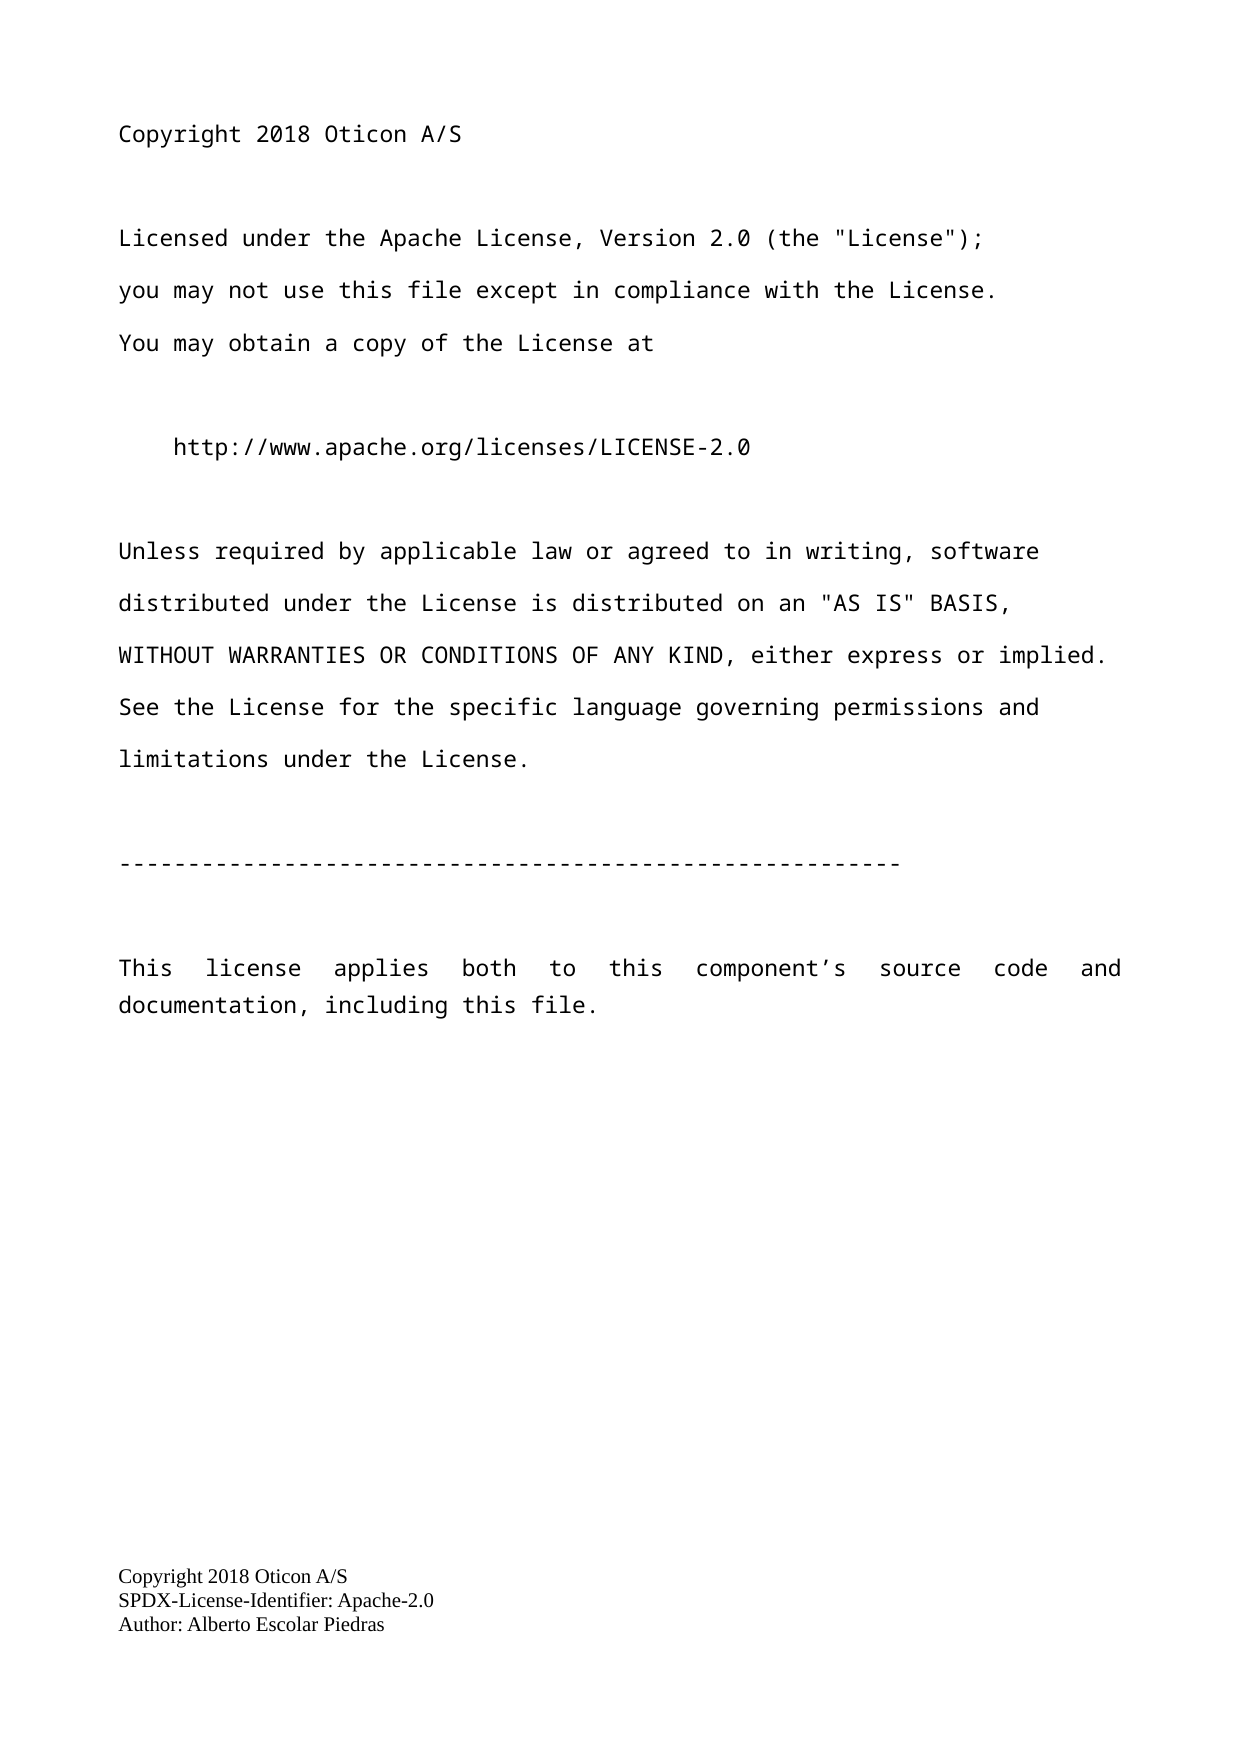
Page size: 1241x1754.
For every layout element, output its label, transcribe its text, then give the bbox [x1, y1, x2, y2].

text See the License for the specific language governing permissions and [118, 691, 1122, 722]
text you may not use this file except in compliance with the License. [118, 274, 1122, 306]
text WITHOUT WARRANTIES OR CONDITIONS OF ANY KIND, either express or implied. [118, 639, 1122, 670]
text You may obtain a copy of the License at [118, 326, 1122, 358]
text This license applies both to this component’s source code and documentation, including this file. [118, 951, 1122, 1020]
text distributed under the License is distributed on an "AS IS" BASIS, [118, 587, 1122, 618]
text Unless required by applicable law or agreed to in writing, software [118, 535, 1122, 566]
text Licensed under the Apache License, Version 2.0 (the "License"); [118, 222, 1122, 253]
text http://www.apache.org/licenses/LICENSE-2.0 [118, 431, 1122, 462]
text --------------------------------------------------------- [118, 847, 1122, 878]
text limitations under the License. [118, 743, 1122, 774]
text Copyright 2018 Oticon A/S [118, 118, 1122, 149]
